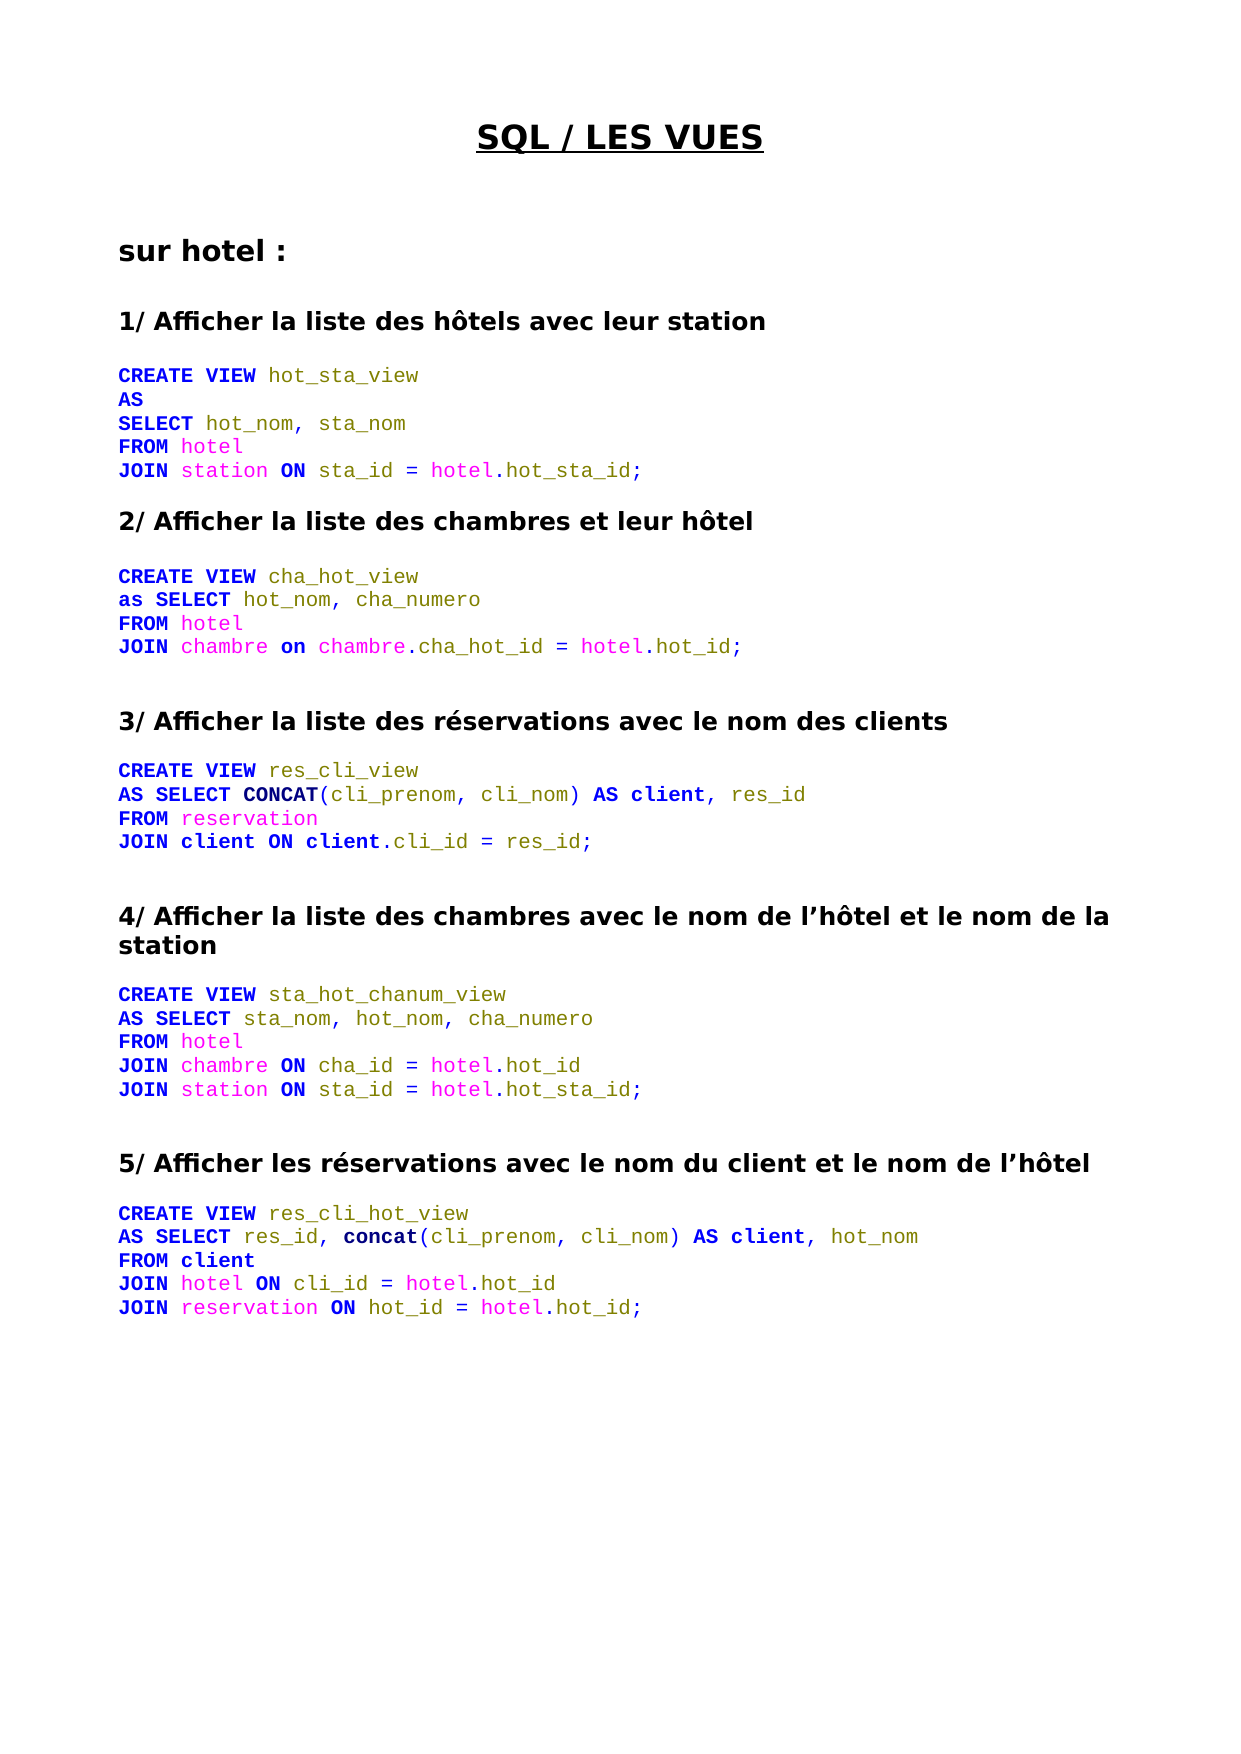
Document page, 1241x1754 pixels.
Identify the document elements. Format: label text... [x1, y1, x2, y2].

text SQL / LES VUES [118, 118, 1122, 157]
text JOIN reservation ON hot_id = hotel.hot_id; [118, 1297, 1122, 1321]
text 3/ Afficher la liste des réservations avec le nom des clients [118, 707, 1122, 737]
text CREATE VIEW res_cli_hot_view [118, 1202, 1122, 1226]
text CREATE VIEW res_cli_view [118, 760, 1122, 784]
text CREATE VIEW hot_sta_view [118, 365, 1122, 389]
text SELECT hot_nom, sta_nom [118, 413, 1122, 436]
text JOIN station ON sta_id = hotel.hot_sta_id; [118, 460, 1122, 484]
text AS [118, 389, 1122, 413]
text as SELECT hot_nom, cha_numero [118, 589, 1122, 613]
text JOIN chambre ON cha_id = hotel.hot_id [118, 1055, 1122, 1079]
text JOIN station ON sta_id = hotel.hot_sta_id; [118, 1079, 1122, 1102]
text 4/ Afficher la liste des chambres avec le nom de l’hôtel et le nom de la station [118, 902, 1122, 961]
text JOIN chambre on chambre.cha_hot_id = hotel.hot_id; [118, 637, 1122, 660]
text sur hotel : [118, 235, 1122, 269]
text 5/ Afficher les réservations avec le nom du client et le nom de l’hôtel [118, 1150, 1122, 1179]
text AS SELECT res_id, concat(cli_prenom, cli_nom) AS client, hot_nom [118, 1226, 1122, 1250]
text 2/ Afficher la liste des chambres et leur hôtel [118, 507, 1122, 536]
text FROM hotel [118, 436, 1122, 460]
text JOIN client ON client.cli_id = res_id; [118, 831, 1122, 855]
text FROM client [118, 1250, 1122, 1273]
text FROM reservation [118, 808, 1122, 831]
text 1/ Afficher la liste des hôtels avec leur station [118, 307, 1122, 337]
text CREATE VIEW cha_hot_view [118, 566, 1122, 589]
text CREATE VIEW sta_hot_chanum_view [118, 984, 1122, 1008]
text FROM hotel [118, 1031, 1122, 1055]
text JOIN hotel ON cli_id = hotel.hot_id [118, 1273, 1122, 1297]
text AS SELECT sta_nom, hot_nom, cha_numero [118, 1008, 1122, 1031]
text AS SELECT CONCAT(cli_prenom, cli_nom) AS client, res_id [118, 784, 1122, 808]
text FROM hotel [118, 613, 1122, 637]
